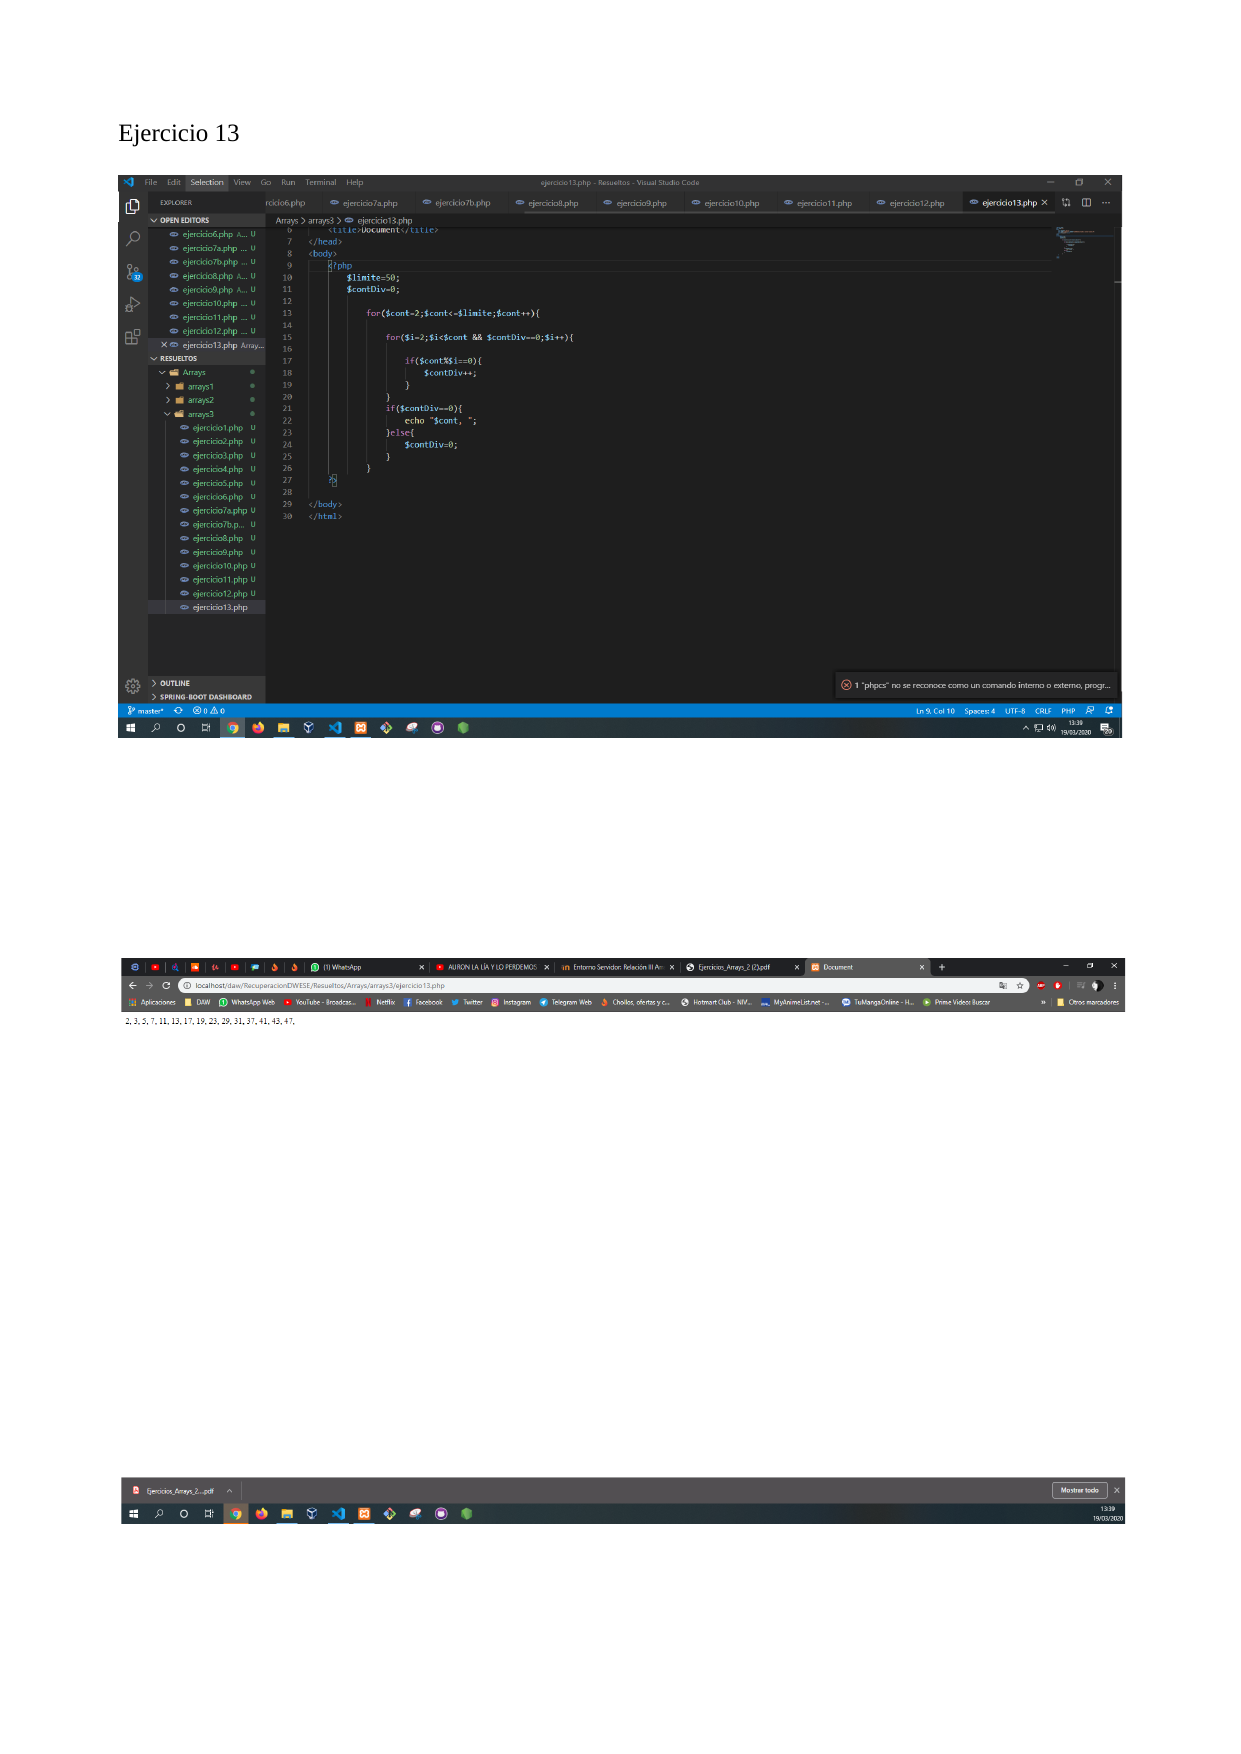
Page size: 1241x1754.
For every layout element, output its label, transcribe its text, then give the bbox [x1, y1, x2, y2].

text Ejercicio 13 [118, 118, 1122, 147]
picture [121, 958, 1126, 1524]
picture [118, 175, 1123, 738]
